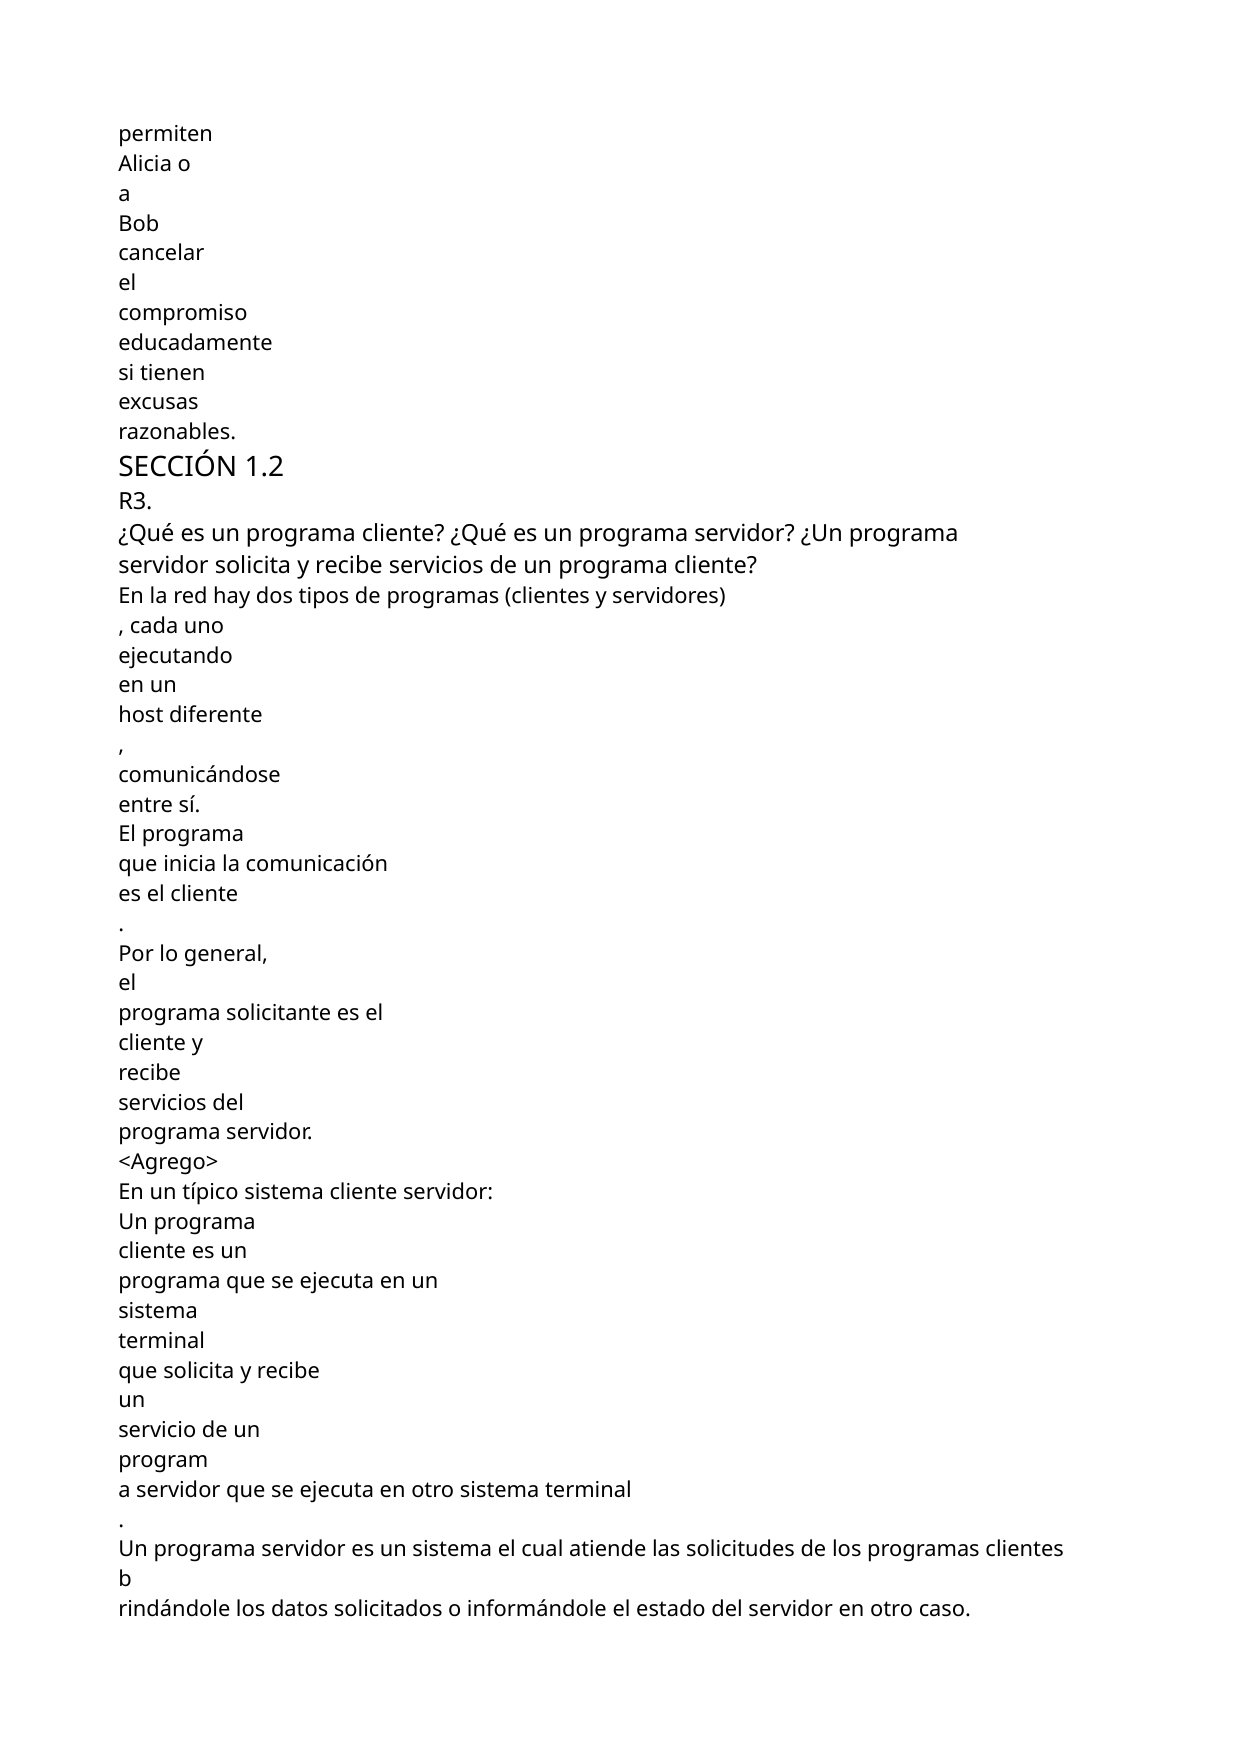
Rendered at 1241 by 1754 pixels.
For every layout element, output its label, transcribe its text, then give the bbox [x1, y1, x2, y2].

text educadamente [118, 327, 1122, 356]
text En un típico sistema cliente servidor: [118, 1176, 1122, 1206]
text SECCIÓN 1.2 [118, 446, 1122, 484]
text En la red hay dos tipos de programas (clientes y servidores) [118, 580, 1122, 610]
text en un [118, 669, 1122, 699]
text programa servidor. [118, 1116, 1122, 1146]
text host diferente [118, 699, 1122, 729]
text excusas [118, 386, 1122, 416]
text permiten [118, 118, 1122, 148]
text R3. [118, 484, 1122, 516]
text cliente es un [118, 1236, 1122, 1265]
text program [118, 1444, 1122, 1474]
text ¿Qué es un programa cliente? ¿Qué es un programa servidor? ¿Un programa [118, 516, 1122, 548]
text El programa [118, 818, 1122, 848]
text , [118, 729, 1122, 759]
text terminal [118, 1325, 1122, 1355]
text Por lo general, [118, 938, 1122, 967]
text programa que se ejecuta en un [118, 1265, 1122, 1295]
text es el cliente [118, 878, 1122, 908]
text un [118, 1384, 1122, 1414]
text comunicándose [118, 759, 1122, 789]
text que inicia la comunicación [118, 848, 1122, 878]
text Un programa [118, 1206, 1122, 1236]
text compromiso [118, 297, 1122, 327]
text cliente y [118, 1027, 1122, 1057]
text b [118, 1563, 1122, 1593]
text programa solicitante es el [118, 997, 1122, 1027]
text a [118, 178, 1122, 207]
text el [118, 967, 1122, 997]
text entre sí. [118, 789, 1122, 818]
text el [118, 267, 1122, 297]
text Alicia o [118, 148, 1122, 178]
text servicio de un [118, 1414, 1122, 1444]
text si tienen [118, 356, 1122, 386]
text Un programa servidor es un sistema el cual atiende las solicitudes de los programas clientes [118, 1533, 1122, 1563]
text servidor solicita y recibe servicios de un programa cliente? [118, 548, 1122, 580]
text Bob [118, 207, 1122, 237]
text servicios del [118, 1087, 1122, 1116]
text , cada uno [118, 610, 1122, 640]
text recibe [118, 1057, 1122, 1087]
text <Agrego> [118, 1146, 1122, 1176]
text . [118, 1504, 1122, 1533]
text sistema [118, 1295, 1122, 1325]
text cancelar [118, 237, 1122, 267]
text que solicita y recibe [118, 1355, 1122, 1384]
text a servidor que se ejecuta en otro sistema terminal [118, 1474, 1122, 1504]
text razonables. [118, 416, 1122, 446]
text rindándole los datos solicitados o informándole el estado del servidor en otro caso. [118, 1593, 1122, 1623]
text . [118, 908, 1122, 938]
text ejecutando [118, 640, 1122, 669]
